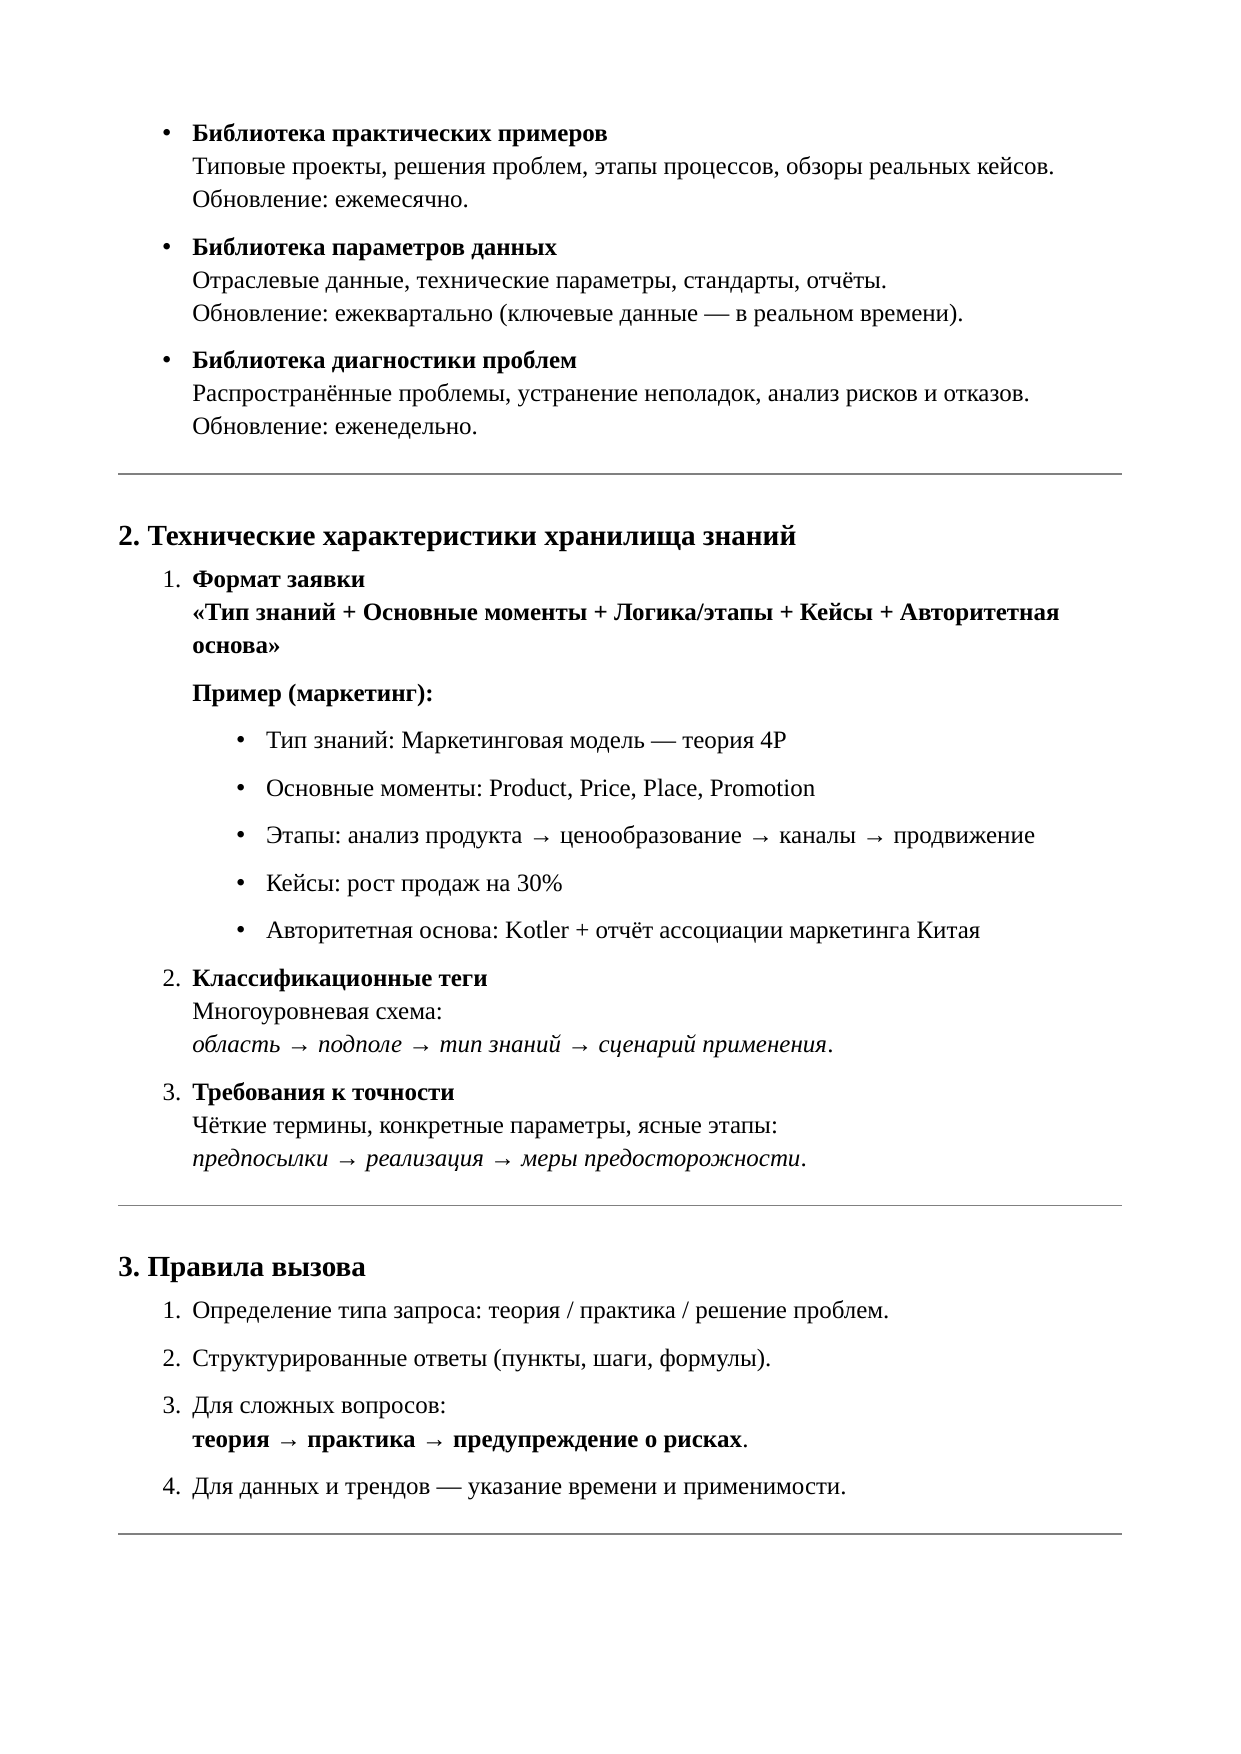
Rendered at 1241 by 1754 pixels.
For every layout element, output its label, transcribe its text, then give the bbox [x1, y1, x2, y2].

subtitle 3. Правила вызова [118, 1249, 1122, 1283]
list Требования к точности Чёткие термины, конкретные параметры, ясные этапы: предпосылки → реализация → меры предосторожности. [162, 1077, 1122, 1172]
list Библиотека диагностики проблем Распространённые проблемы, устранение неполадок, анализ рисков и отказов. Обновление: еженедельно. [162, 345, 1122, 440]
list Тип знаний: Маркетинговая модель — теория 4P [236, 725, 1122, 754]
list Пример (маркетинг): [162, 678, 1122, 706]
list Кейсы: рост продаж на 30% [236, 868, 1122, 897]
list Библиотека параметров данных Отраслевые данные, технические параметры, стандарты, отчёты. Обновление: ежеквартально (ключевые данные — в реальном времени). [162, 232, 1122, 327]
subtitle 2. Технические характеристики хранилища знаний [118, 518, 1122, 551]
list Для данных и трендов — указание времени и применимости. [162, 1471, 1122, 1500]
list Структурированные ответы (пункты, шаги, формулы). [162, 1343, 1122, 1372]
list Классификационные теги Многоуровневая схема: область → подполе → тип знаний → сценарий применения. [162, 963, 1122, 1058]
list Для сложных вопросов: теория → практика → предупреждение о рисках. [162, 1391, 1122, 1452]
list Основные моменты: Product, Price, Place, Promotion [236, 773, 1122, 802]
list Библиотека практических примеров Типовые проекты, решения проблем, этапы процессов, обзоры реальных кейсов. Обновление: ежемесячно. [162, 118, 1122, 213]
list Формат заявки «Тип знаний + Основные моменты + Логика/этапы + Кейсы + Авторитетная основа» [162, 564, 1122, 659]
list Этапы: анализ продукта → ценообразование → каналы → продвижение [236, 820, 1122, 849]
list Авторитетная основа: Kotler + отчёт ассоциации маркетинга Китая [236, 916, 1122, 944]
list Определение типа запроса: теория / практика / решение проблем. [162, 1295, 1122, 1324]
